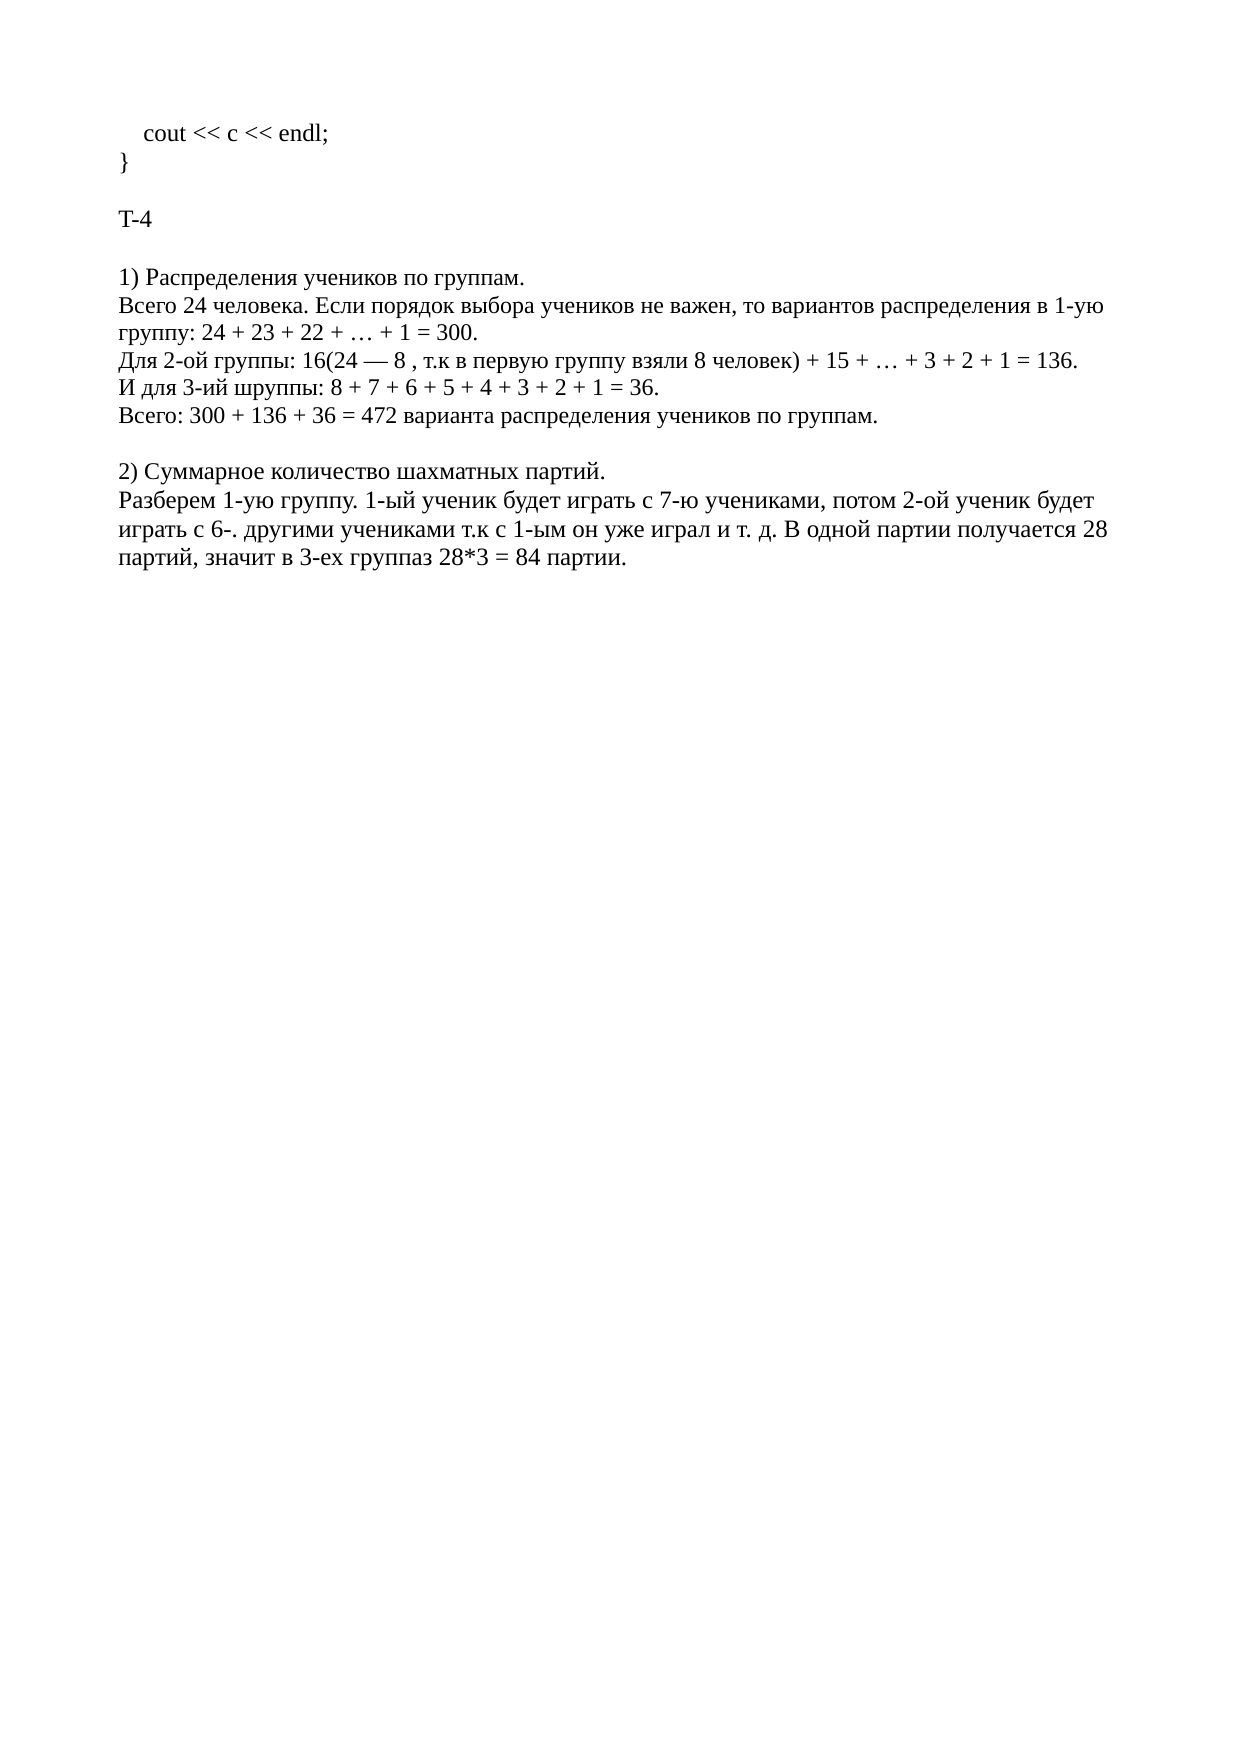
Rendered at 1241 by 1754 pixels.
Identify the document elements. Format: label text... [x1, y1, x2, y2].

text Всего: 300 + 136 + 36 = 472 варианта распределения учеников по группам. [118, 401, 1122, 429]
text 1) Распределения учеников по группам. [118, 262, 1122, 291]
text cout << c << endl; [118, 118, 1122, 147]
text И для 3-ий шруппы: 8 + 7 + 6 + 5 + 4 + 3 + 2 + 1 = 36. [118, 373, 1122, 401]
text } [118, 147, 1122, 176]
text T-4 [118, 204, 1122, 233]
text Разберем 1-ую группу. 1-ый ученик будет играть с 7-ю учениками, потом 2-ой ученик будет играть с 6-. другими учениками т.к с 1-ым он уже играл и т. д. В одной партии получается 28 партий, значит в 3-ех группаз 28*3 = 84 партии. [118, 485, 1122, 571]
text Для 2-ой группы: 16(24 — 8 , т.к в первую группу взяли 8 человек) + 15 + … + 3 + 2 + 1 = 136. [118, 346, 1122, 373]
text Всего 24 человека. Если порядок выбора учеников не важен, то вариантов распределения в 1-ую группу: 24 + 23 + 22 + … + 1 = 300. [118, 291, 1122, 346]
text 2) Суммарное количество шахматных партий. [118, 456, 1122, 485]
